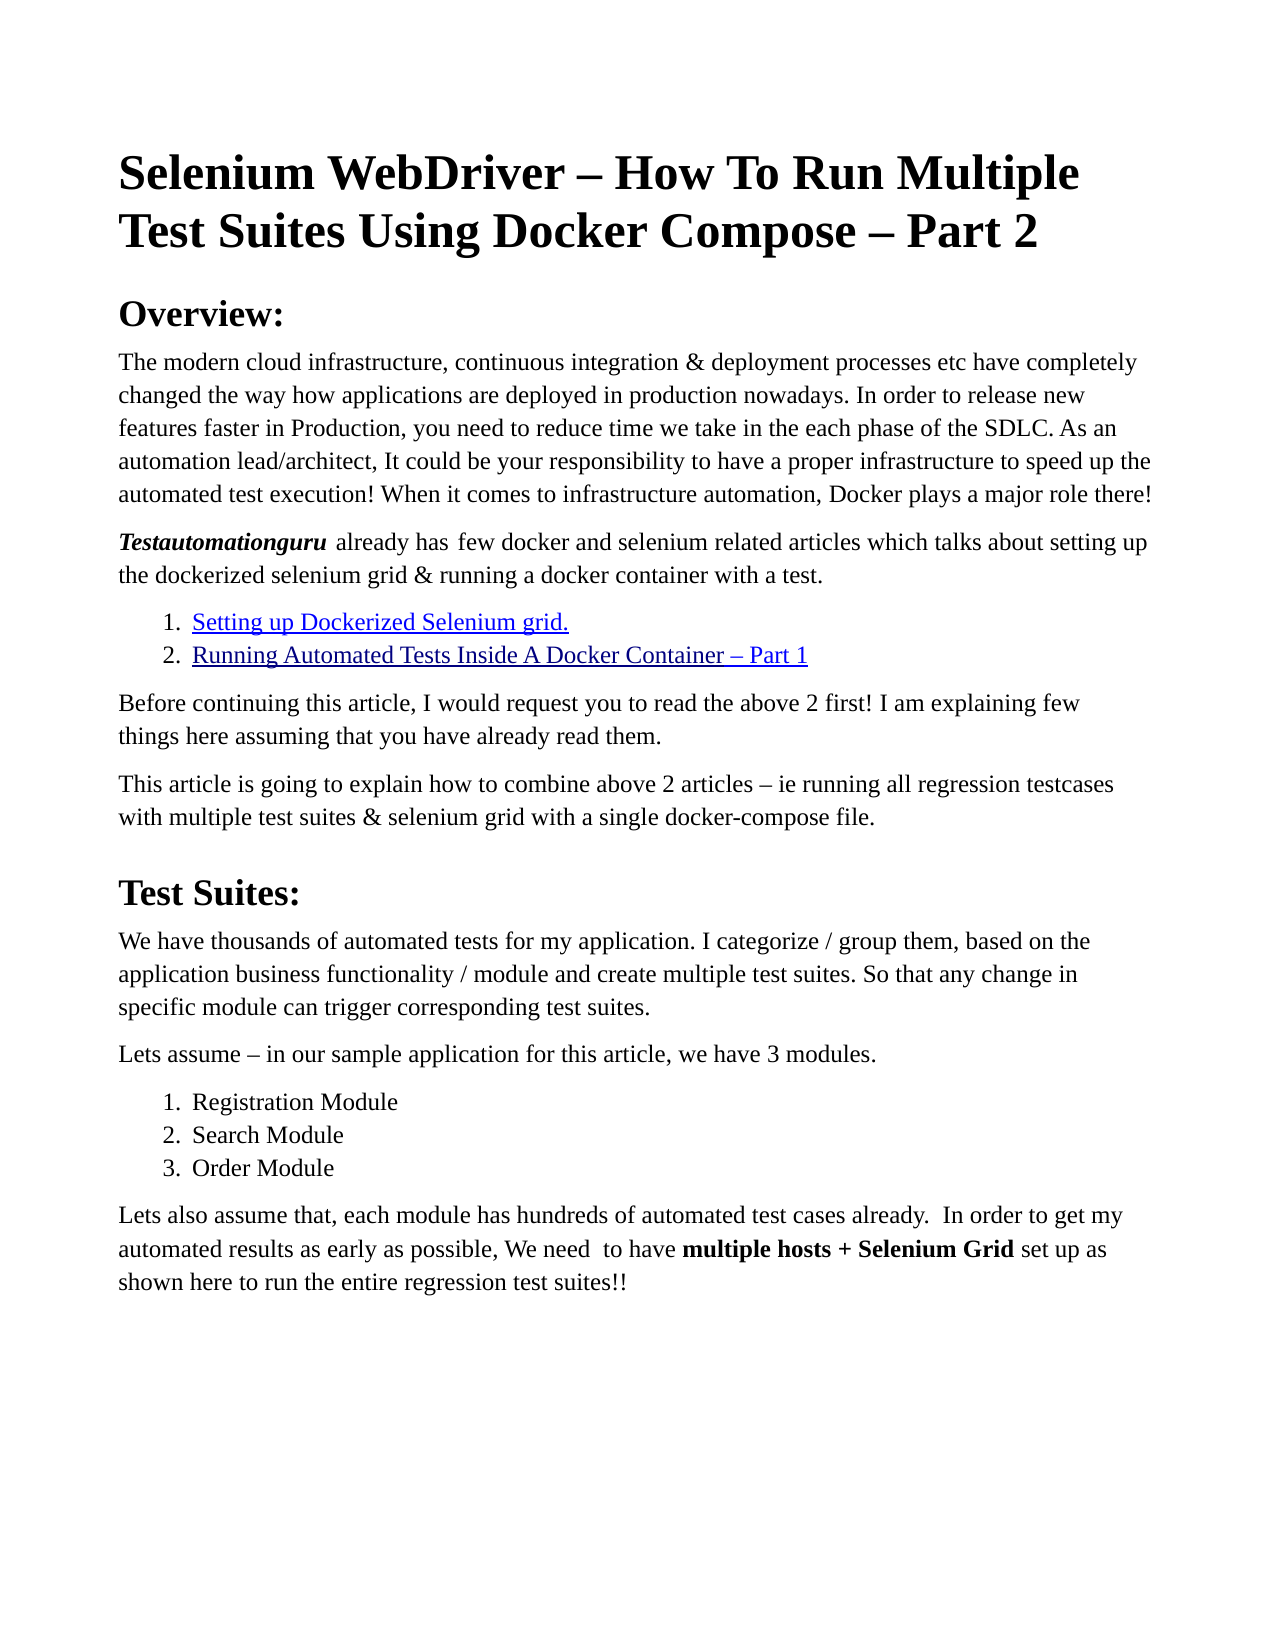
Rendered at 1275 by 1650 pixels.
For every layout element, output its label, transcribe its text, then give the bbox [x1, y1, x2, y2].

text We have thousands of automated tests for my application. I categorize / group them, based on the application business functionality / module and create multiple test suites. So that any change in specific module can trigger corresponding test suites. [118, 926, 1157, 1021]
subtitle Overview: [118, 291, 1157, 334]
text Testautomationguru already has few docker and selenium related articles which talks about setting up the dockerized selenium grid & running a docker container with a test. [118, 527, 1157, 588]
text Lets also assume that, each module has hundreds of automated test cases already. In order to get my automated results as early as possible, We need to have multiple hosts + Selenium Grid set up as shown here to run the entire regression test suites!! [118, 1201, 1157, 1295]
text Before continuing this article, I would request you to read the above 2 first! I am explaining few things here assuming that you have already read them. [118, 688, 1157, 750]
text The modern cloud infrastructure, continuous integration & deployment processes etc have completely changed the way how applications are deployed in production nowadays. In order to release new features faster in Production, you need to reduce time we take in the each phase of the SDLC. As an automation lead/architect, It could be your responsibility to have a proper infrastructure to speed up the automated test execution! When it comes to infrastructure automation, Docker plays a major role there! [118, 347, 1157, 508]
subtitle Test Suites: [118, 870, 1157, 913]
list Order Module [162, 1153, 1157, 1182]
subtitle Selenium WebDriver – How To Run Multiple Test Suites Using Docker Compose – Part 2 [118, 143, 1157, 258]
list Search Module [162, 1120, 1157, 1149]
list Setting up Dockerized Selenium grid. [162, 607, 1157, 636]
list Running Automated Tests Inside A Docker Container – Part 1 [162, 640, 1157, 669]
text This article is going to explain how to combine above 2 articles – ie running all regression testcases with multiple test suites & selenium grid with a single docker-compose file. [118, 769, 1157, 830]
text Lets assume – in our sample application for this article, we have 3 modules. [118, 1039, 1157, 1068]
list Registration Module [162, 1087, 1157, 1116]
